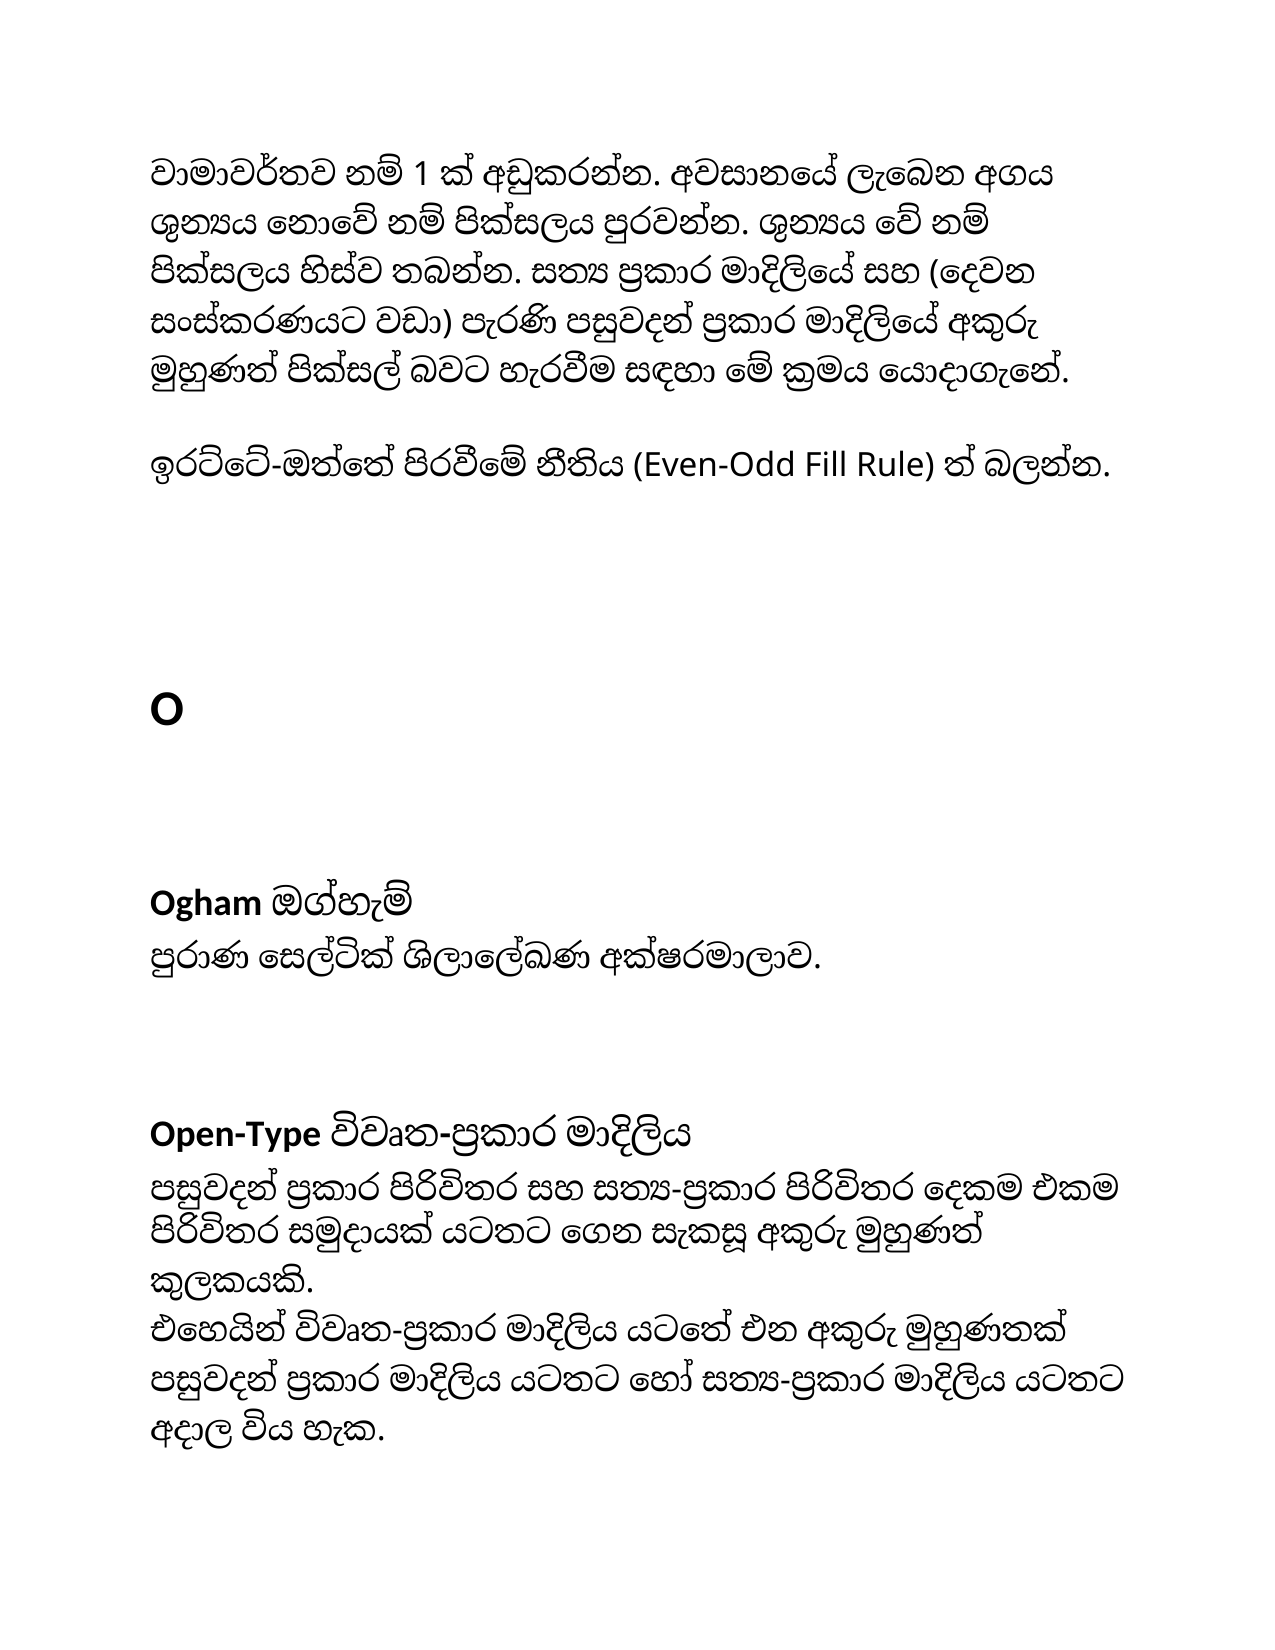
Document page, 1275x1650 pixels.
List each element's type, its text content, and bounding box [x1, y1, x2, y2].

text එහෙයින් විවෘත-ප්‍රකාර මාදිලිය යටතේ එන අකුරු මුහුණතක් පසුවදන් ප්‍රකාර මාදිලිය යටතට හෝ සත්‍ය-ප්‍රකාර මාදිලිය යටතට අදාල විය හැක. [150, 1306, 1125, 1454]
text පුරාණ සෙල්ටික් ශිලාලේඛණ අක්ෂරමාලාව. [150, 933, 1125, 982]
subtitle Open-Type විවෘත-ප්‍රකාර මාදිලිය [150, 1110, 1125, 1156]
text පසුවදන් ප්‍රකාර පිරිවිතර සහ සත්‍ය-ප්‍රකාර පිරිවිතර දෙකම එකම පිරිවිතර සමුදායක් යටතට ගෙන සැකසූ අකුරු මුහුණත් කුලකයකි. [150, 1164, 1125, 1306]
text වාමාවර්තව නම් 1 ක් අඩුකරන්න. අවසානයේ ලැබෙන අගය ශුන්‍යය නොවේ නම් පික්සලය පුරවන්න. ශුන්‍යය වේ නම් පික්සලය හිස්ව තබන්න. සත්‍ය ප්‍රකාර මාදිලියේ සහ (දෙවන සංස්කරණයට වඩා) පැරණි පසුවදන් ප්‍රකාර මාදිලියේ අකුරු මුහුණත් පික්සල් බවට හැරවීම සඳහා මේ ක්‍රමය යොදාගැනේ. [150, 150, 1125, 396]
subtitle O [150, 677, 1125, 738]
subtitle Ogham ඔග්හැම් [150, 878, 1125, 924]
text ඉරට්ටේ-ඔත්තේ පිරවීමේ නීතිය (Even-Odd Fill Rule) ත් බලන්න. [150, 441, 1125, 490]
